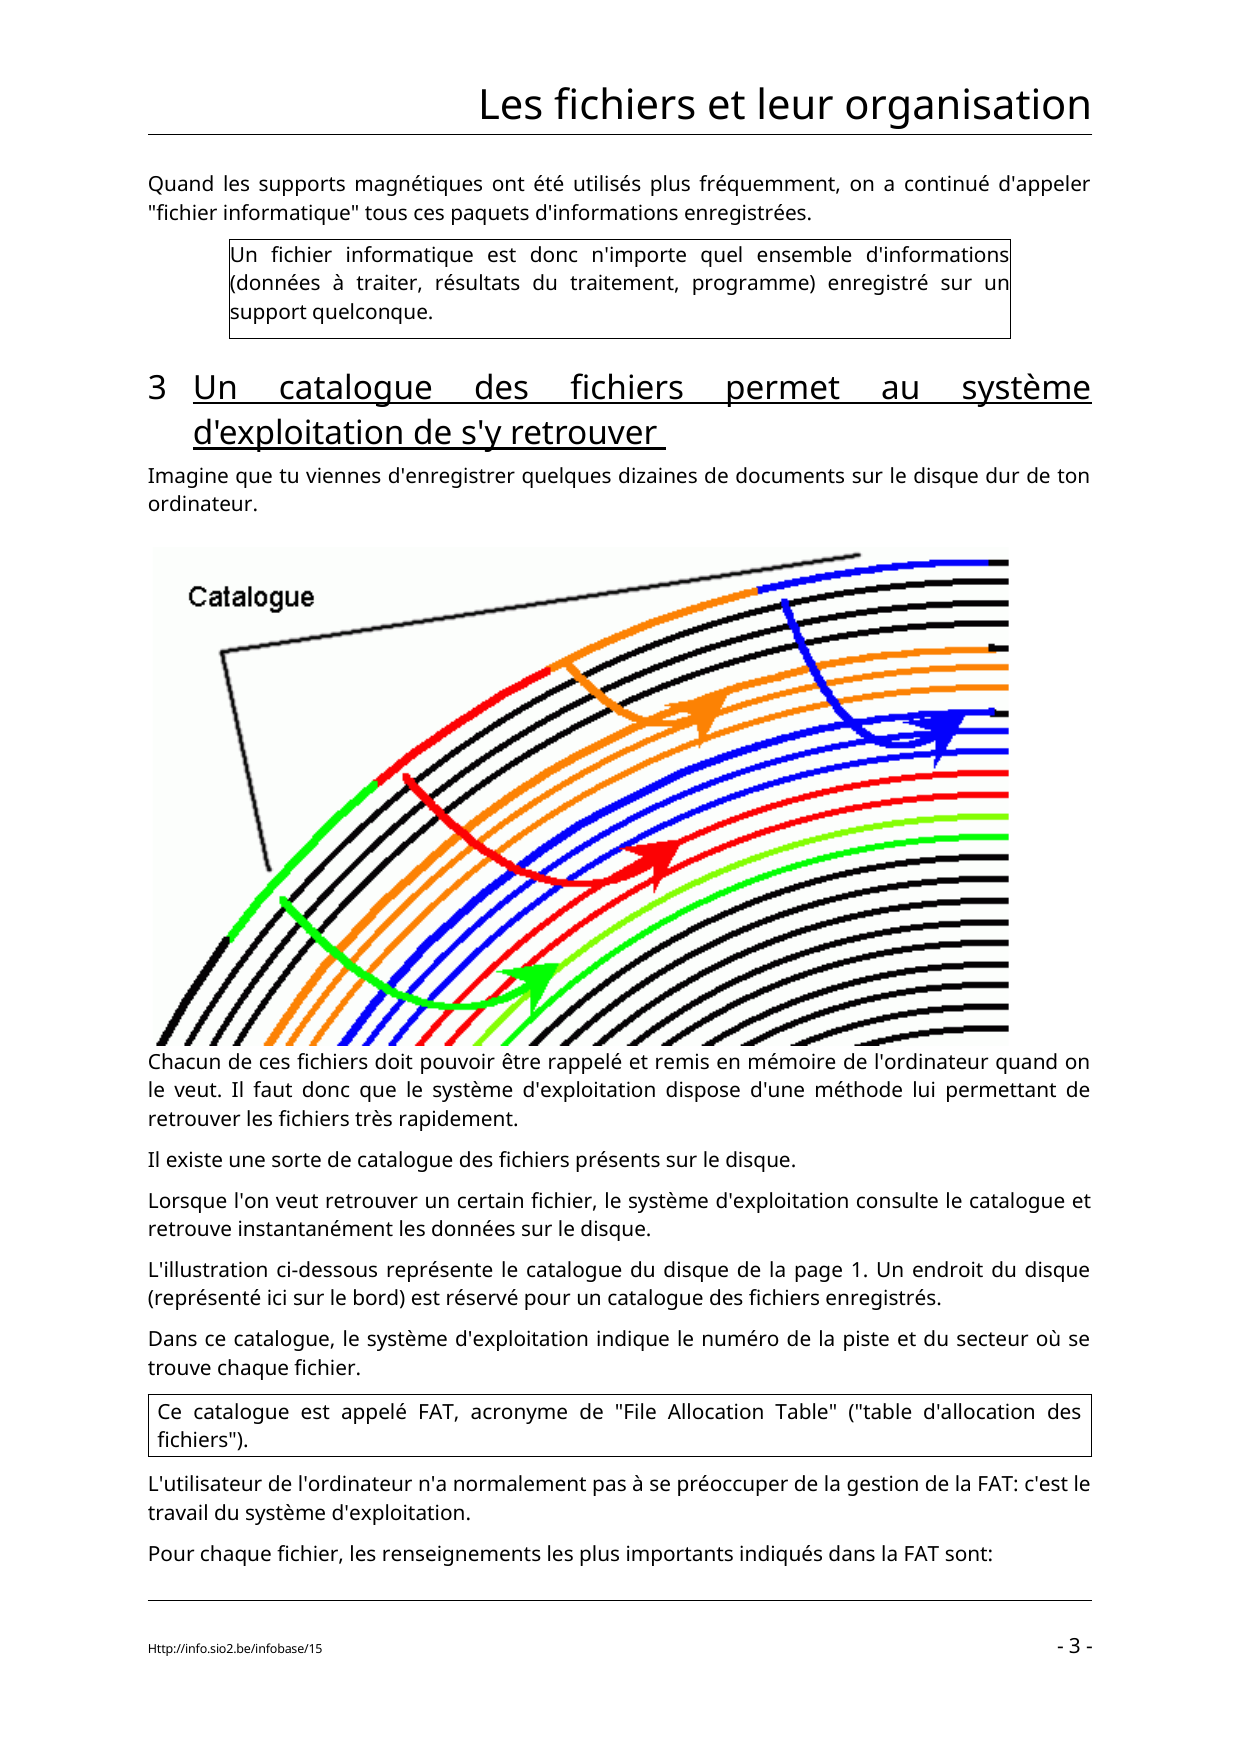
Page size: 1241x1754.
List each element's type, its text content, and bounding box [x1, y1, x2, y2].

text L'utilisateur de l'ordinateur n'a normalement pas à se préoccuper de la gestion de la FAT: c'est le travail du système d'exploitation. [148, 1469, 1092, 1526]
text L'illustration ci-dessous représente le catalogue du disque de la page 1. Un endroit du disque (représenté ici sur le bord) est réservé pour un catalogue des fichiers enregistrés. [148, 1255, 1092, 1312]
text Quand les supports magnétiques ont été utilisés plus fréquemment, on a continué d'appeler "fichier informatique" tous ces paquets d'informations enregistrées. [148, 169, 1092, 226]
picture [152, 547, 1009, 1046]
table_header Un fichier informatique est donc n'importe quel ensemble d'informations (données à traiter, résultats du traitement, programme) enregistré sur un support quelconque. [230, 240, 1010, 338]
subtitle Un catalogue des fichiers permet au système d'exploitation de s'y retrouver [148, 364, 1092, 454]
text Lorsque l'on veut retrouver un certain fichier, le système d'exploitation consulte le catalogue et retrouve instantanément les données sur le disque. [148, 1186, 1092, 1243]
text Ce catalogue est appelé FAT, acronyme de "File Allocation Table" ("table d'allocation des fichiers"). [149, 1395, 1091, 1456]
text Pour chaque fichier, les renseignements les plus importants indiqués dans la FAT sont: [148, 1539, 1092, 1567]
text Il existe une sorte de catalogue des fichiers présents sur le disque. [148, 1145, 1092, 1173]
text Chacun de ces fichiers doit pouvoir être rappelé et remis en mémoire de l'ordinateur quand on le veut. Il faut donc que le système d'exploitation dispose d'une méthode lui permettant de retrouver les fichiers très rapidement. [148, 530, 1092, 1132]
text Dans ce catalogue, le système d'exploitation indique le numéro de la piste et du secteur où se trouve chaque fichier. [148, 1324, 1092, 1381]
text Imagine que tu viennes d'enregistrer quelques dizaines de documents sur le disque dur de ton ordinateur. [148, 461, 1092, 518]
